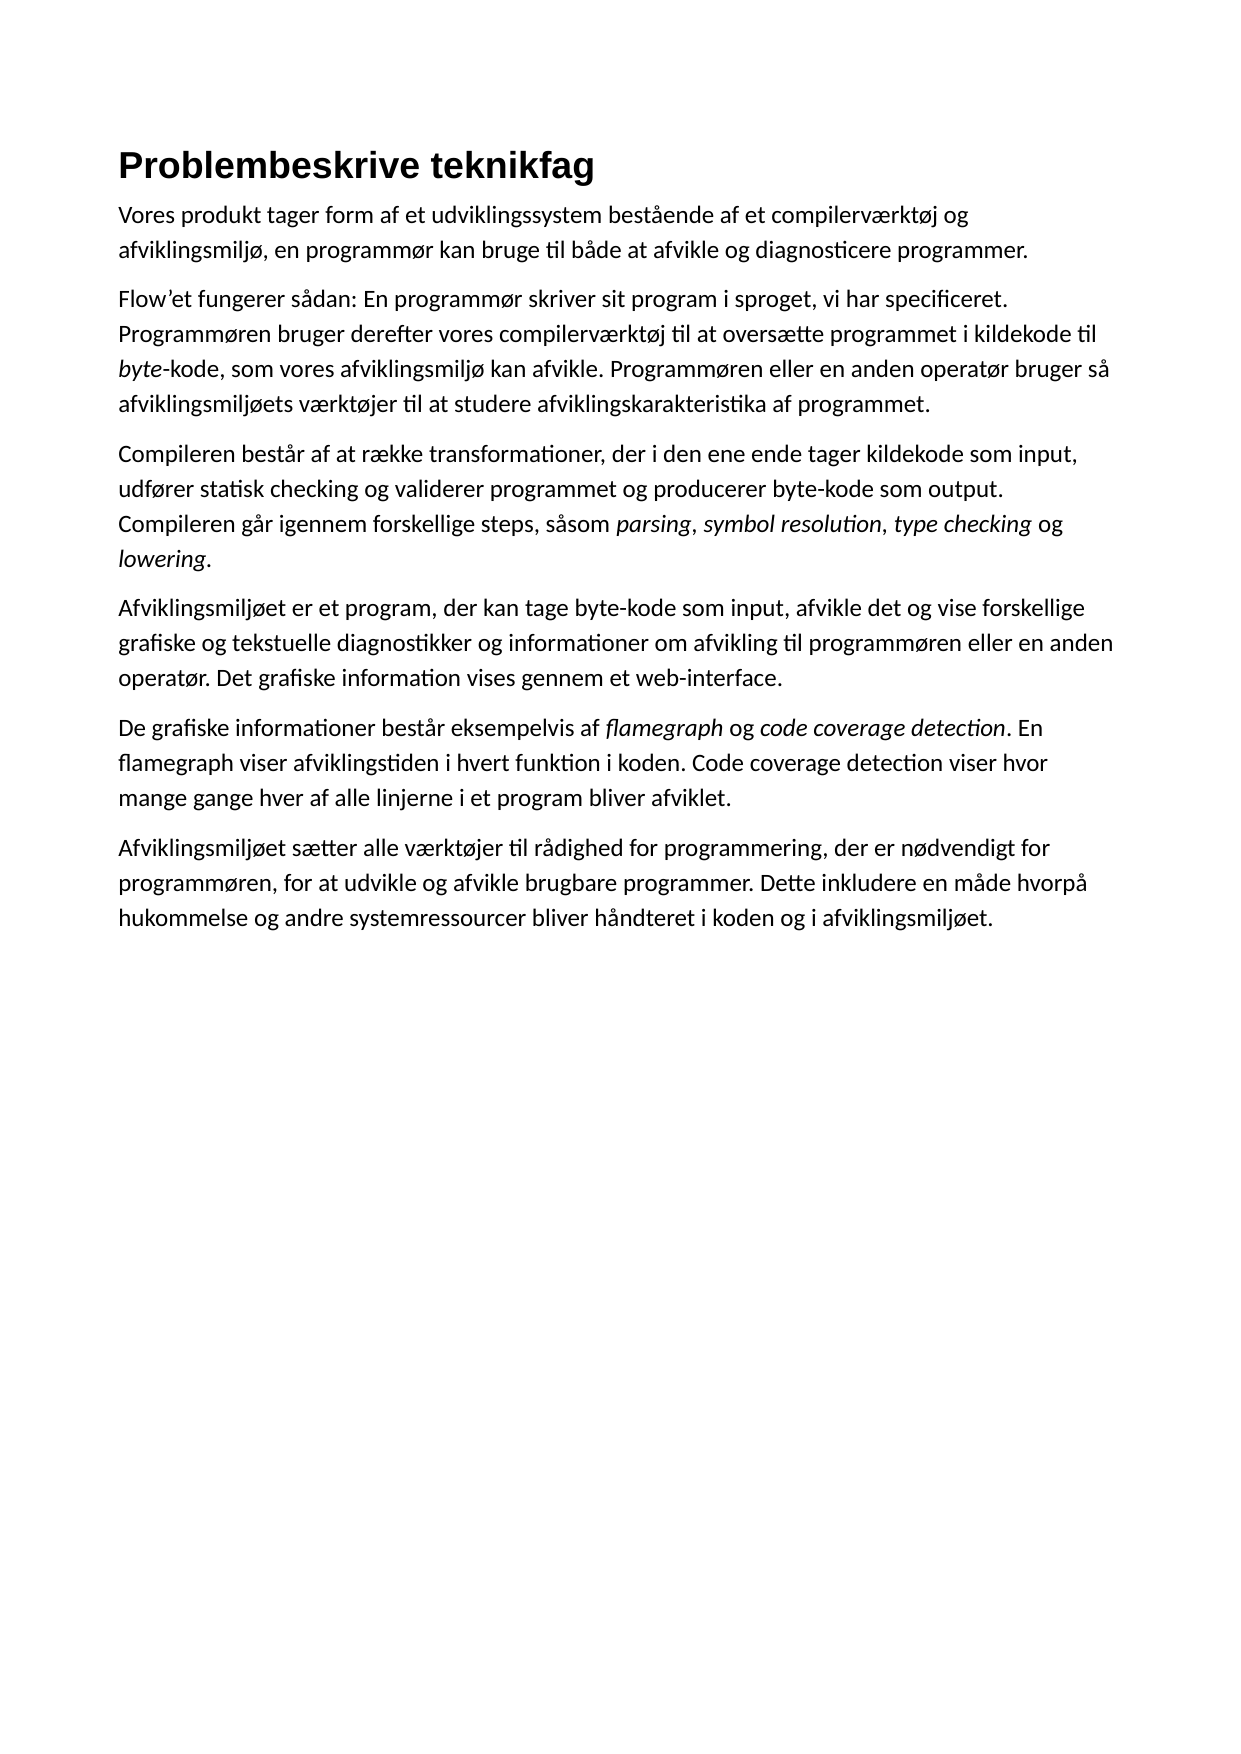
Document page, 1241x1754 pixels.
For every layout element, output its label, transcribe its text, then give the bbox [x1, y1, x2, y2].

text Compileren består af at række transformationer, der i den ene ende tager kildekode som input, udfører statisk checking og validerer programmet og producerer byte-kode som output. Compileren går igennem forskellige steps, såsom parsing, symbol resolution, type checking og lowering. [118, 438, 1122, 573]
text Afviklingsmiljøet er et program, der kan tage byte-kode som input, afvikle det og vise forskellige grafiske og tekstuelle diagnostikker og informationer om afvikling til programmøren eller en anden operatør. Det grafiske information vises gennem et web-interface. [118, 592, 1122, 693]
text De grafiske informationer består eksempelvis af flamegraph og code coverage detection. En flamegraph viser afviklingstiden i hvert funktion i koden. Code coverage detection viser hvor mange gange hver af alle linjerne i et program bliver afviklet. [118, 712, 1122, 813]
text Vores produkt tager form af et udviklingssystem bestående af et compilerværktøj og afviklingsmiljø, en programmør kan bruge til både at afvikle og diagnosticere programmer. [118, 199, 1122, 264]
subtitle Problembeskrive teknikfag [118, 143, 1122, 186]
text Afviklingsmiljøet sætter alle værktøjer til rådighed for programmering, der er nødvendigt for programmøren, for at udvikle og afvikle brugbare programmer. Dette inkludere en måde hvorpå hukommelse og andre systemressourcer bliver håndteret i koden og i afviklingsmiljøet. [118, 832, 1122, 932]
text Flow’et fungerer sådan: En programmør skriver sit program i sproget, vi har specificeret. Programmøren bruger derefter vores compilerværktøj til at oversætte programmet i kildekode til byte-kode, som vores afviklingsmiljø kan afvikle. Programmøren eller en anden operatør bruger så afviklingsmiljøets værktøjer til at studere afviklingskarakteristika af programmet. [118, 283, 1122, 419]
